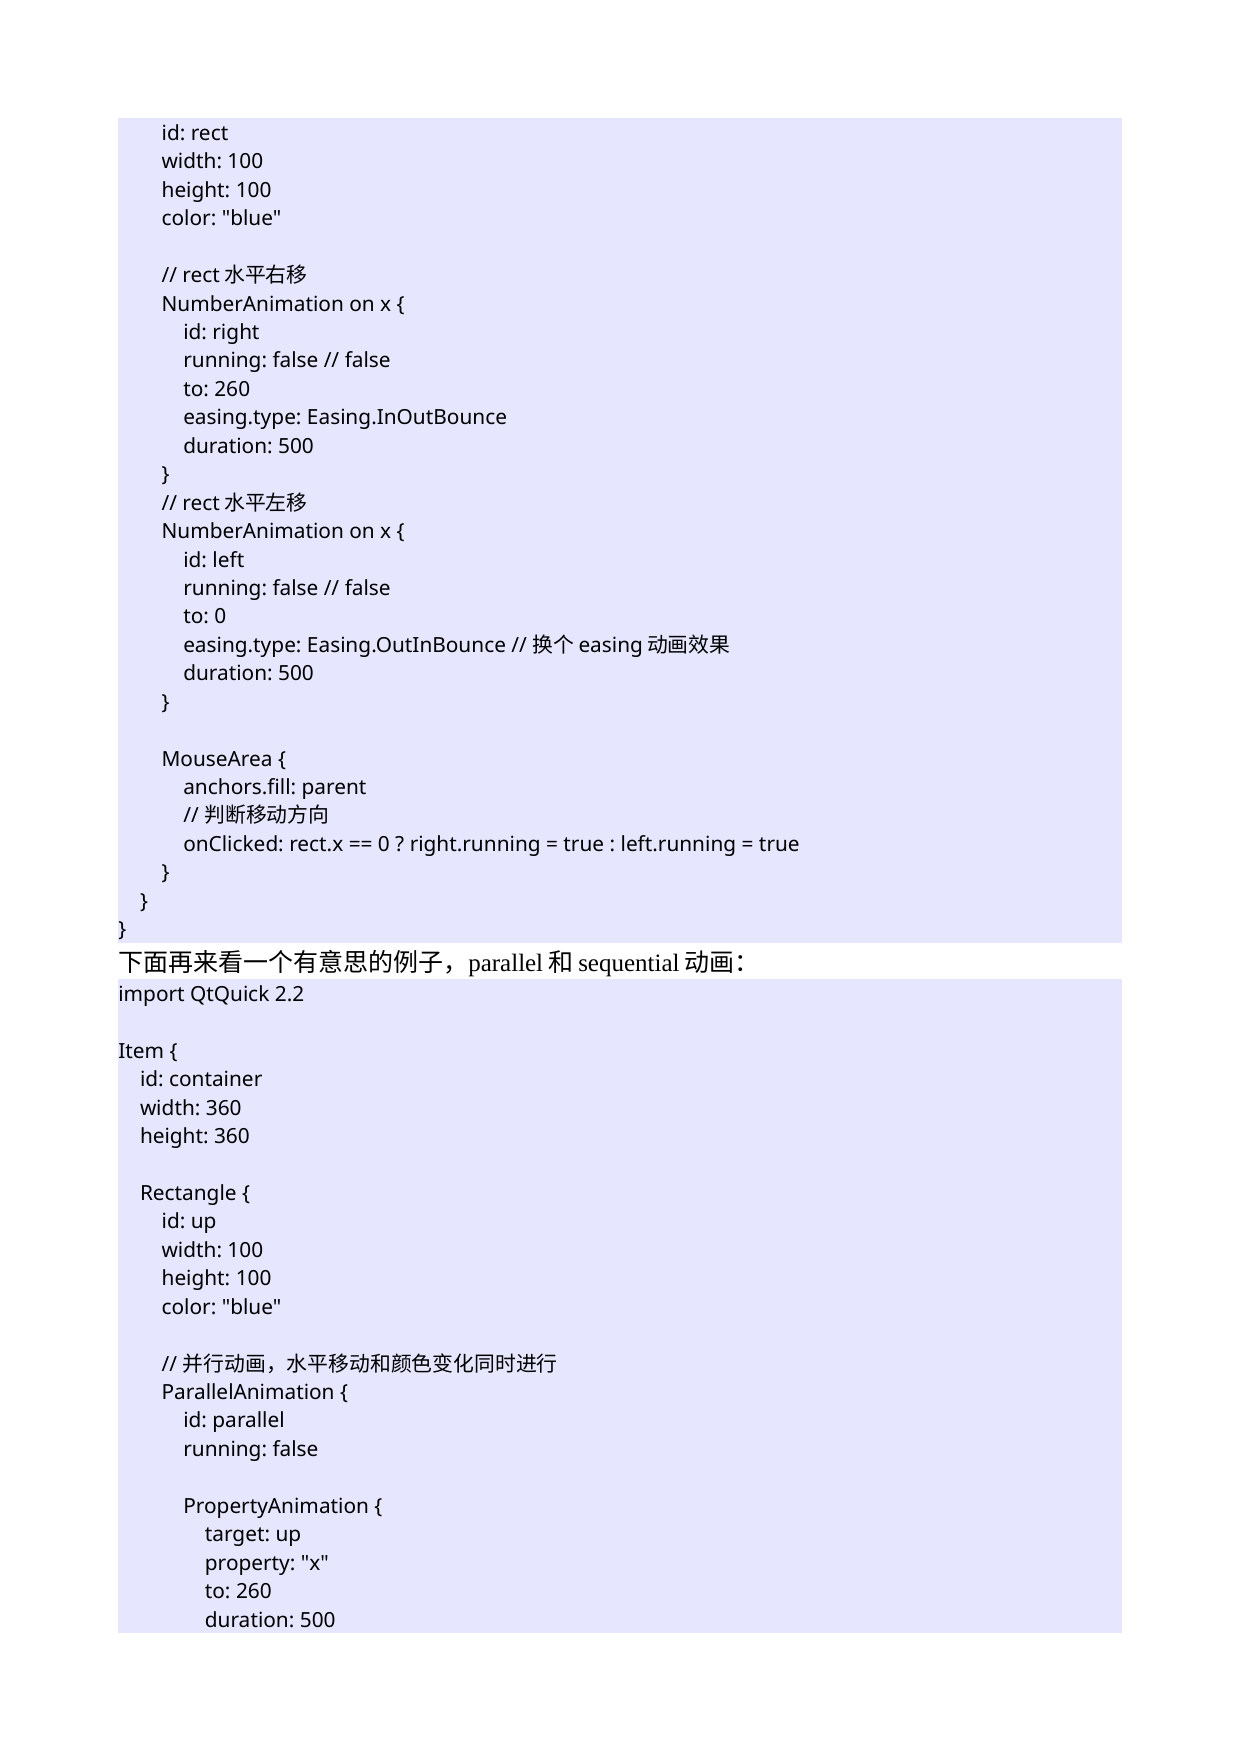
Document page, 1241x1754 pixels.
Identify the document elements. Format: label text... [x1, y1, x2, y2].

text duration: 500 [118, 658, 1122, 687]
text // rect水平右移 [118, 260, 1122, 289]
text Rectangle { [118, 1178, 1122, 1207]
text NumberAnimation on x { [118, 516, 1122, 545]
text } [118, 687, 1122, 715]
text width: 100 [118, 1235, 1122, 1263]
text Item { [118, 1036, 1122, 1064]
text PropertyAnimation { [118, 1491, 1122, 1519]
text id: rect [118, 118, 1122, 147]
text color: "blue" [118, 203, 1122, 232]
text NumberAnimation on x { [118, 289, 1122, 317]
text easing.type: Easing.InOutBounce [118, 402, 1122, 431]
text ParallelAnimation { [118, 1377, 1122, 1406]
text id: right [118, 317, 1122, 346]
text onClicked: rect.x == 0 ? right.running = true : left.running = true [118, 829, 1122, 857]
text } [118, 459, 1122, 488]
text height: 360 [118, 1121, 1122, 1150]
text target: up [118, 1519, 1122, 1548]
text running: false // false [118, 573, 1122, 602]
text } [118, 914, 1122, 943]
text // 判断移动方向 [118, 801, 1122, 829]
text duration: 500 [118, 1605, 1122, 1633]
text duration: 500 [118, 431, 1122, 459]
text } [118, 886, 1122, 914]
text to: 260 [118, 374, 1122, 402]
text 下面再来看一个有意思的例子，parallel和sequential动画： [118, 943, 1122, 979]
text color: "blue" [118, 1292, 1122, 1320]
text import QtQuick 2.2 [118, 979, 1122, 1007]
text property: "x" [118, 1548, 1122, 1576]
text id: left [118, 545, 1122, 573]
text height: 100 [118, 175, 1122, 203]
text id: up [118, 1207, 1122, 1235]
text running: false // false [118, 346, 1122, 374]
text to: 0 [118, 602, 1122, 630]
text width: 360 [118, 1093, 1122, 1121]
text width: 100 [118, 147, 1122, 175]
text id: parallel [118, 1406, 1122, 1434]
text height: 100 [118, 1263, 1122, 1292]
text anchors.fill: parent [118, 772, 1122, 801]
text running: false [118, 1434, 1122, 1462]
text to: 260 [118, 1576, 1122, 1605]
text } [118, 857, 1122, 886]
text // 并行动画，水平移动和颜色变化同时进行 [118, 1349, 1122, 1377]
text // rect水平左移 [118, 488, 1122, 516]
text id: container [118, 1064, 1122, 1093]
text MouseArea { [118, 744, 1122, 772]
text easing.type: Easing.OutInBounce // 换个easing动画效果 [118, 630, 1122, 658]
